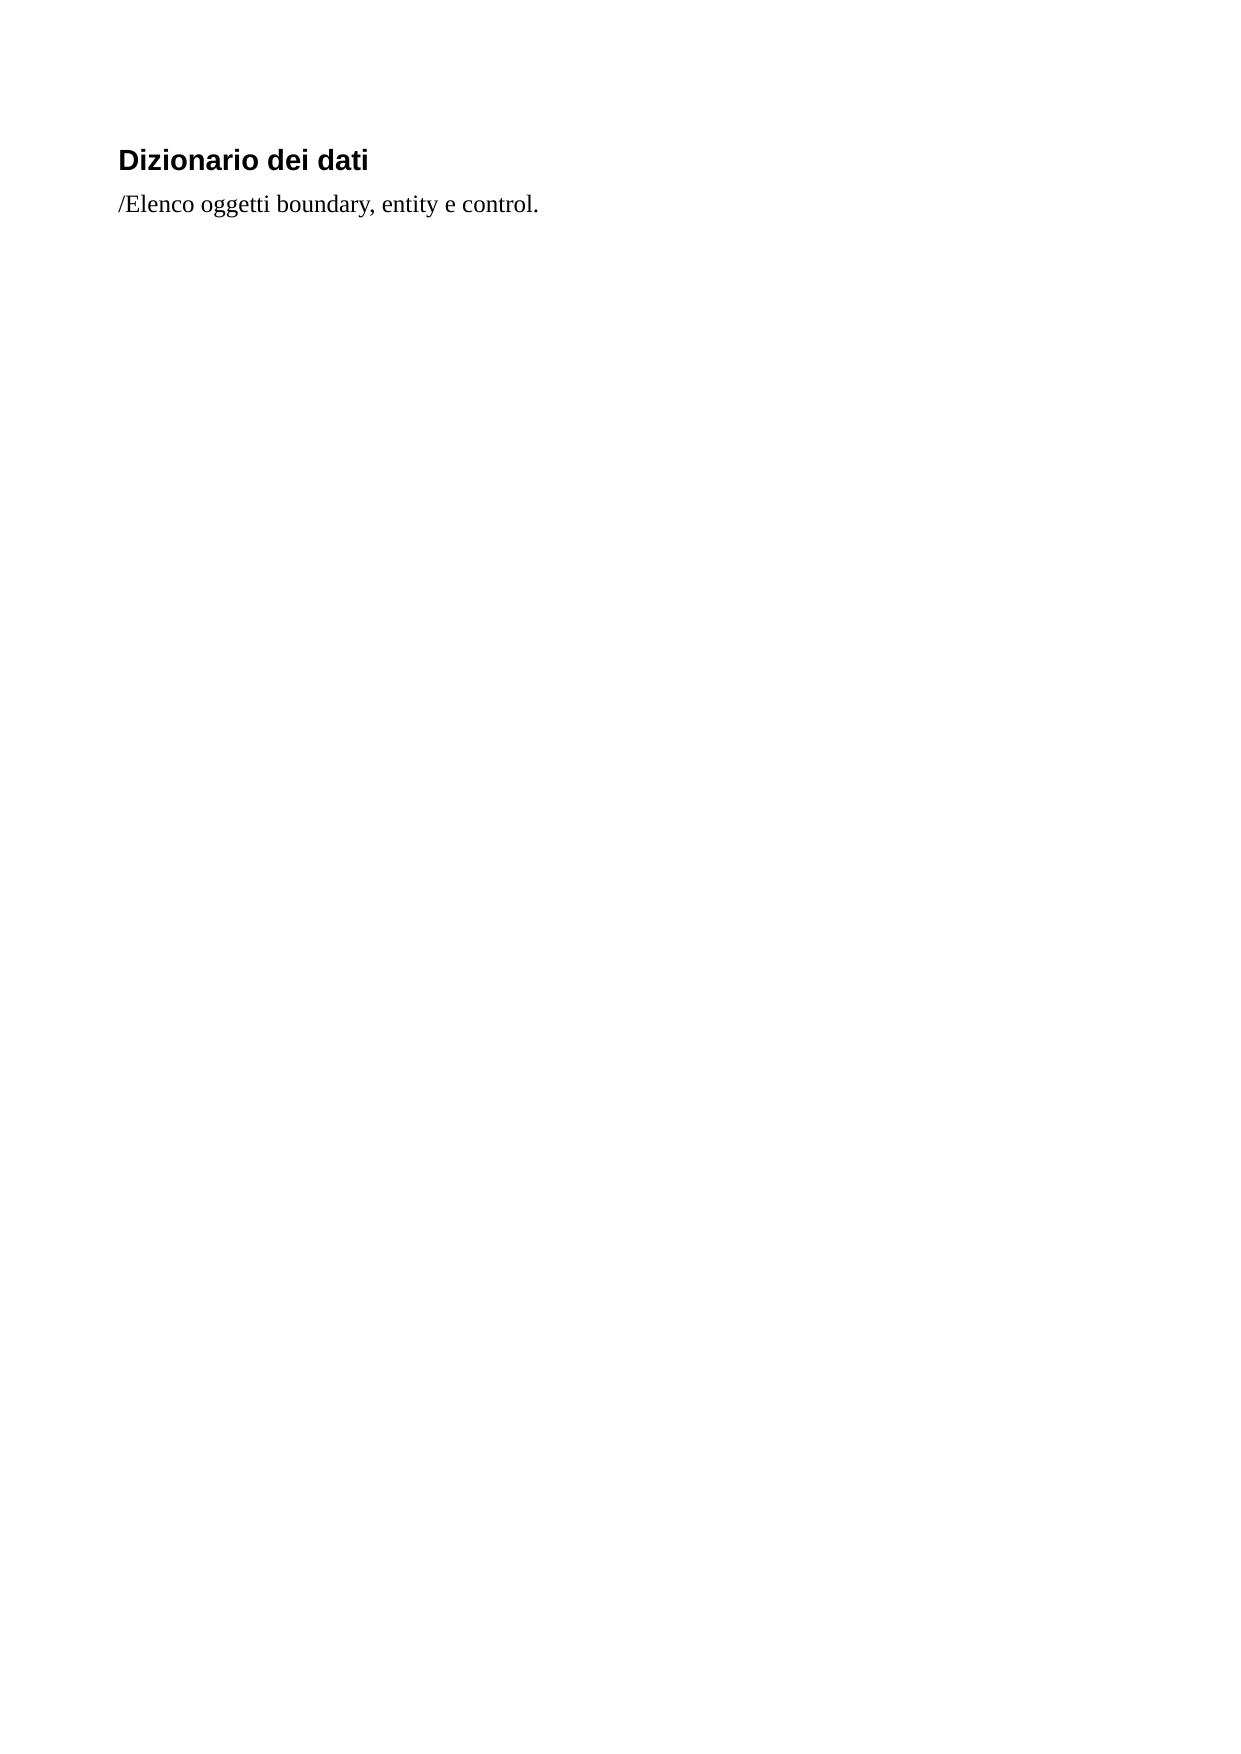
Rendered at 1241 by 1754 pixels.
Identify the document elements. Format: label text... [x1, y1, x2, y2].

subtitle Dizionario dei dati [118, 143, 1122, 177]
text /Elenco oggetti boundary, entity e control. [118, 189, 1122, 218]
